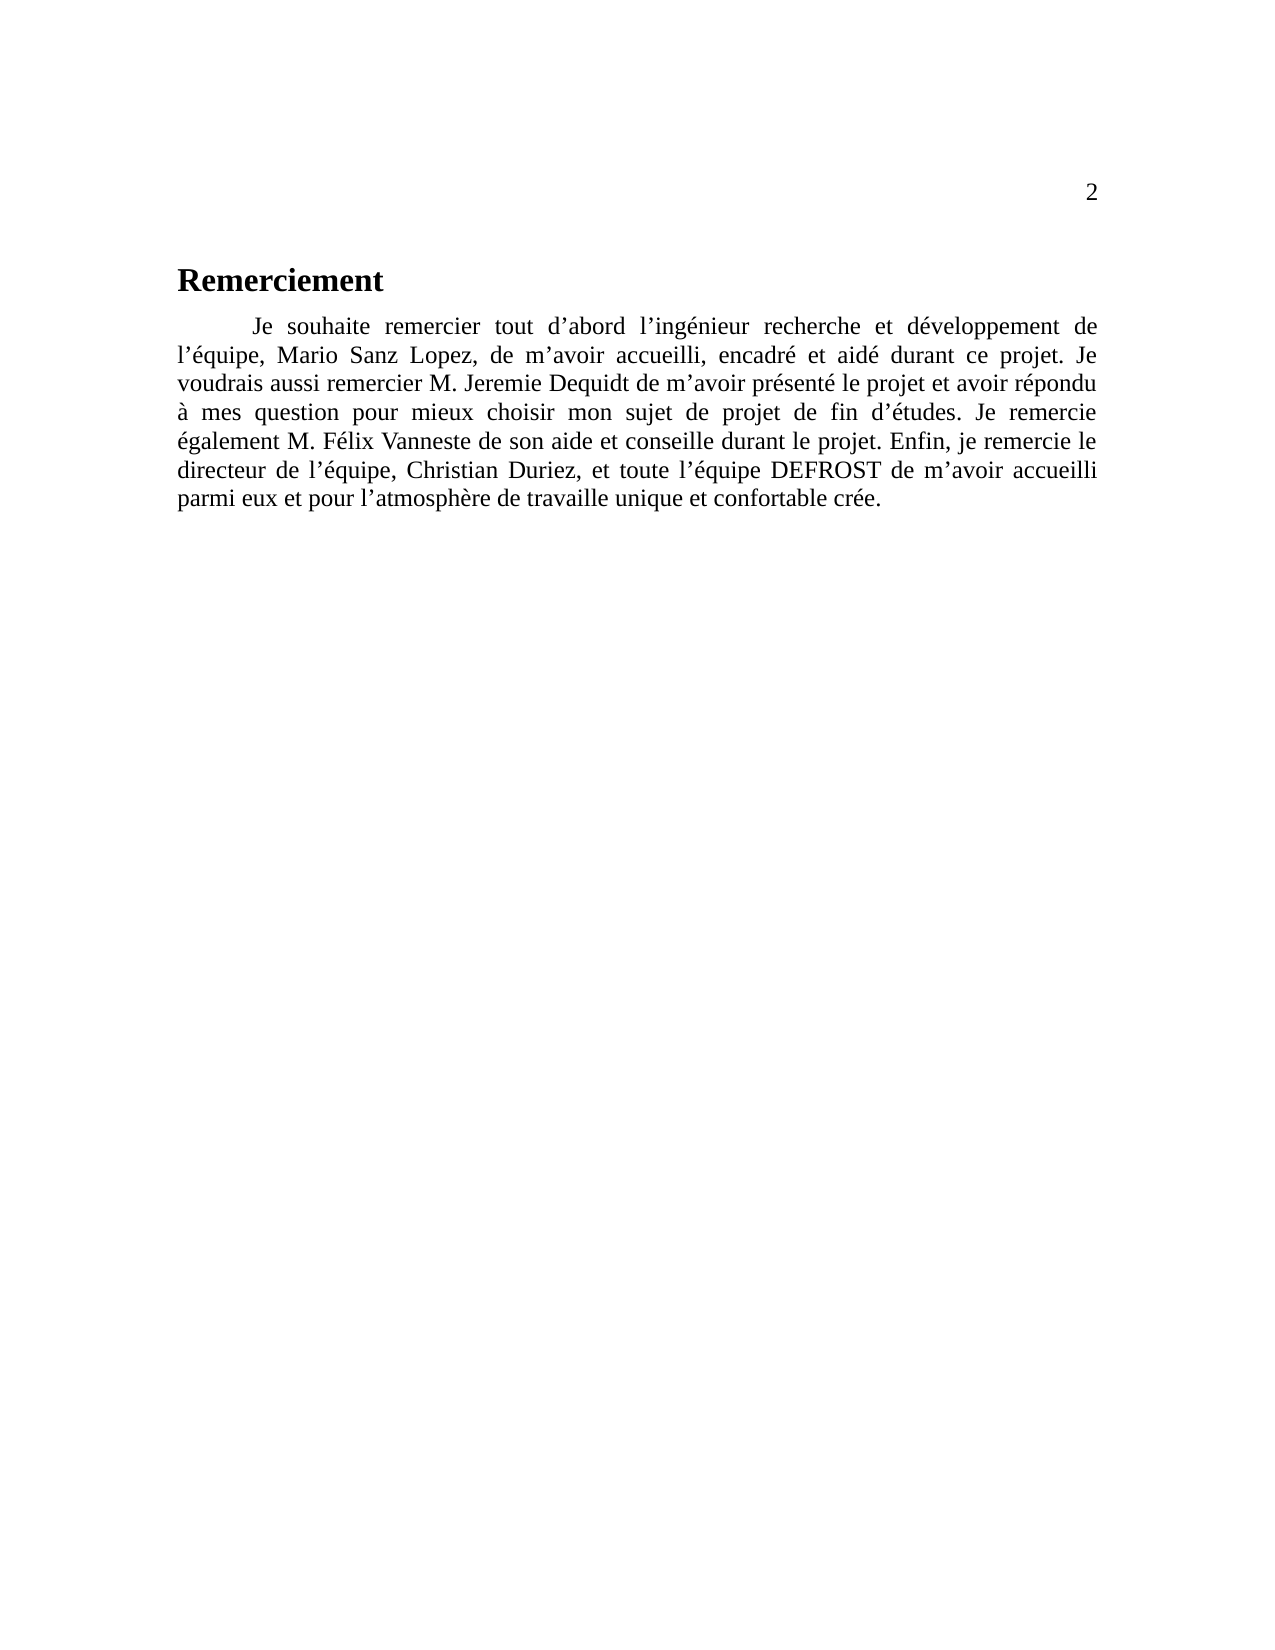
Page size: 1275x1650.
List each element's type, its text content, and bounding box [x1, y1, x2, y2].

text Je souhaite remercier tout d’abord l’ingénieur recherche et développement de l’équipe, Mario Sanz Lopez, de m’avoir accueilli, encadré et aidé durant ce projet. Je voudrais aussi remercier M. Jeremie Dequidt de m’avoir présenté le projet et avoir répondu à mes question pour mieux choisir mon sujet de projet de fin d’études. Je remercie également M. Félix Vanneste de son aide et conseille durant le projet. Enfin, je remercie le directeur de l’équipe, Christian Duriez, et toute l’équipe DEFROST de m’avoir accueilli parmi eux et pour l’atmosphère de travaille unique et confortable crée. [177, 311, 1098, 512]
subtitle Remerciement [177, 260, 1098, 298]
